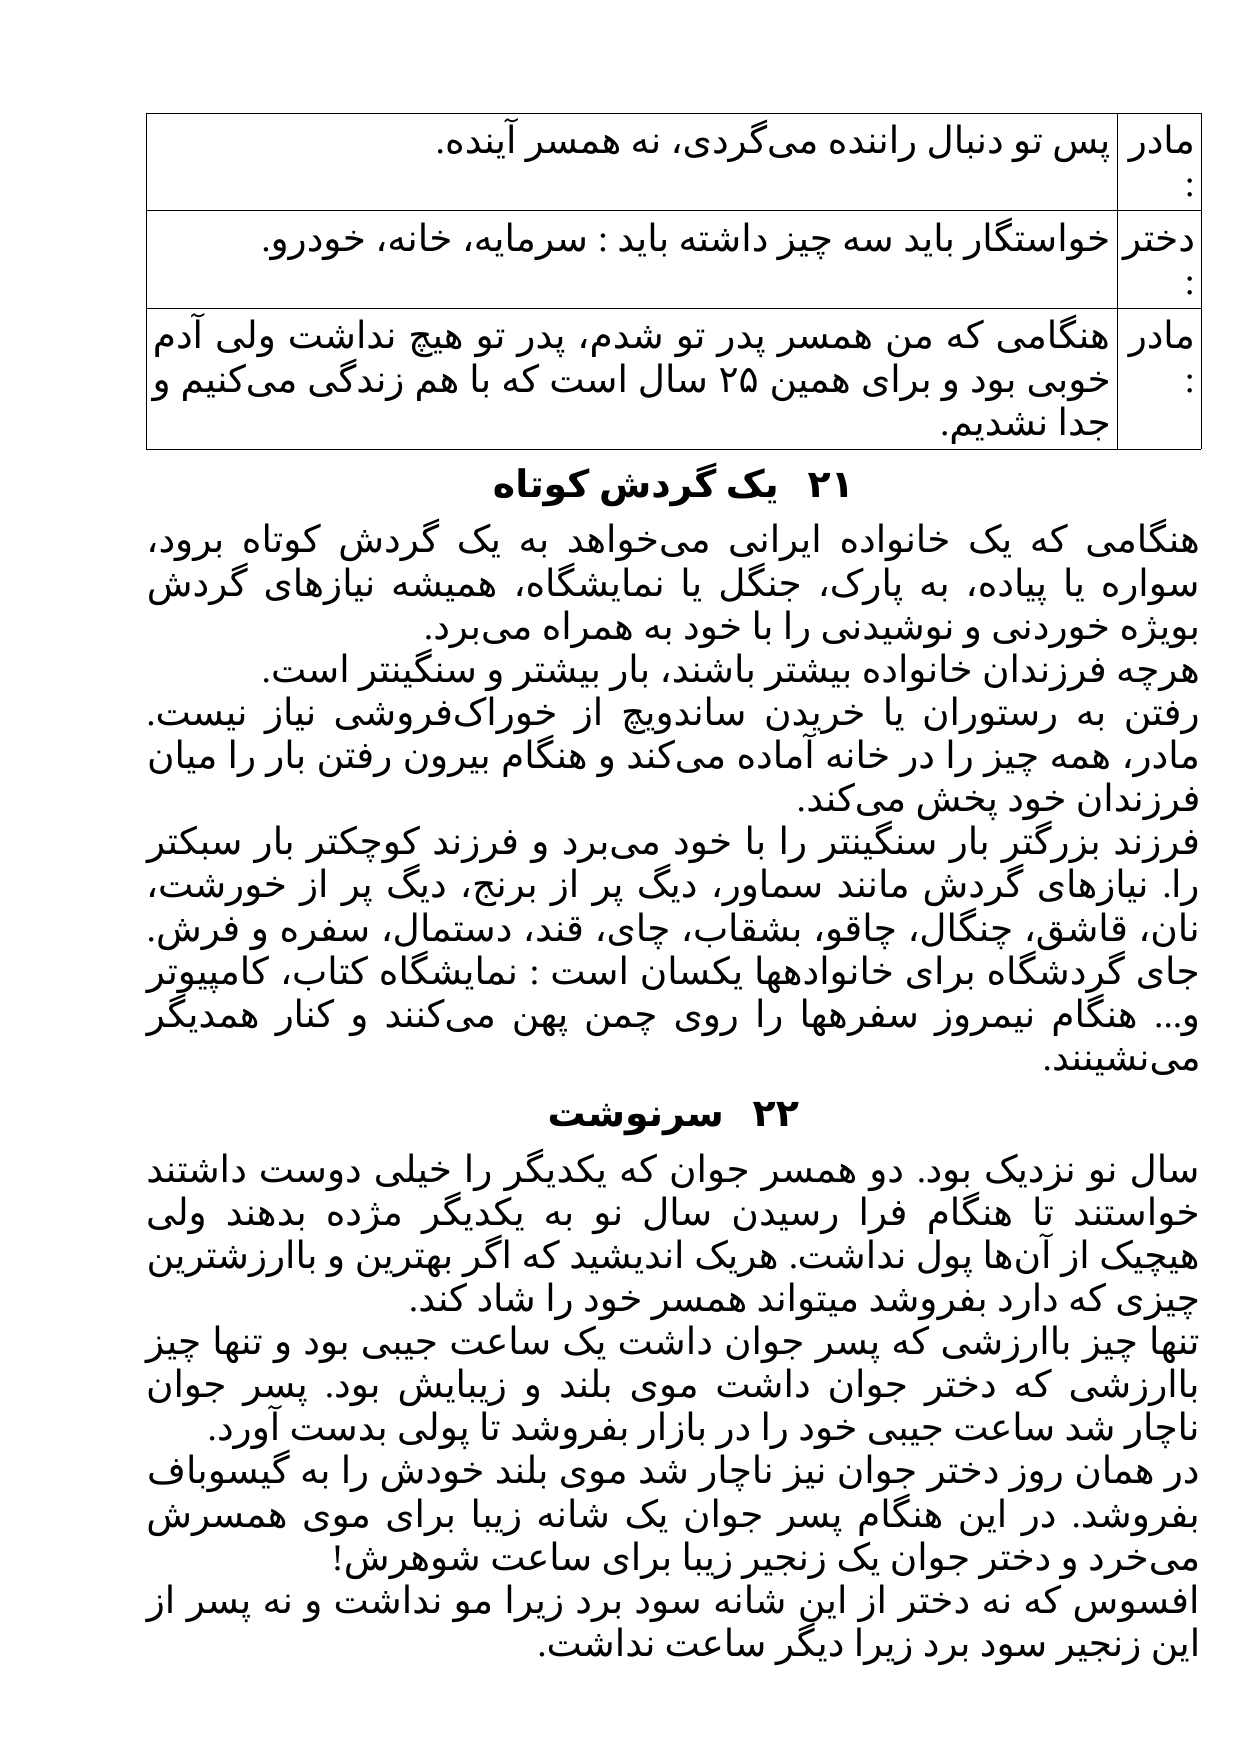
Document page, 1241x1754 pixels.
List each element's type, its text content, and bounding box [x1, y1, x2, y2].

subtitle سرنوشت [146, 1091, 1201, 1134]
table_cell هنگامی که من همسر پدر تو شدم، پدر تو هیچ نداشت ولی آدم خوبی بود و برای همین ۲۵ سال است که با هم زندگی می‌کنیم و جدا نشدیم. [147, 309, 1117, 449]
table_cell مادر: [1118, 114, 1201, 210]
table_cell پس تو دنبال راننده می‌گردی، نه همسر آینده. [147, 114, 1117, 210]
subtitle یک گردش کوتاه [146, 462, 1201, 505]
table_cell خواستگار باید سه چیز داشته باید : سرمایه، خانه، خودرو. [147, 211, 1117, 308]
text تنها چیز باارزشی که پسر جوان داشت یک ساعت جیبی بود و تنها چیز باارزشی که دختر جوان داشت موی بلند و زیبایش بود. پسر جوان ناچار شد ساعت جیبی خود را در بازار بفروشد تا پولی بدست آورد. [146, 1319, 1201, 1449]
text فرزند بزرگتر بار سنگینتر را با خود می‌برد و فرزند کوچکتر بار سبکتر را. نیازهای گردش مانند سماور، دیگ پر از برنج، دیگ پر از خورشت، نان، قاشق، چنگال، چاقو، بشقاب، چای، قند، دستمال، سفره و فرش. جای گردشگاه برای خانوادهها یکسان است : نمایشگاه کتاب، کامپیوتر و... هنگام نیمروز سفرهها را روی چمن پهن می‌کنند و کنار همدیگر می‌نشینند. [146, 820, 1201, 1078]
text سال نو نزدیک بود. دو همسر جوان که یکدیگر را خیلی دوست داشتند خواستند تا هنگام فرا رسیدن سال نو به یکدیگر مژده بدهند ولی هیچیک از آن‌ها پول نداشت. هریک اندیشید که اگر بهترین و باارزشترین چیزی که دارد بفروشد میتواند همسر خود را شاد کند. [146, 1147, 1201, 1319]
text در همان روز دختر جوان نیز ناچار شد موی بلند خودش را به گیسوباف بفروشد. در این هنگام پسر جوان یک شانه زیبا برای موی همسرش می‌خرد و دختر جوان یک زنجیر زیبا برای ساعت شوهرش! [146, 1449, 1201, 1578]
text رفتن به رستوران یا خریدن ساندویچ از خوراک‌فروشی نیاز نیست. مادر، همه چیز را در خانه آماده می‌کند و هنگام بیرون رفتن بار را میان فرزندان خود پخش می‌کند. [146, 690, 1201, 820]
table_cell دختر: [1118, 211, 1201, 308]
text هرچه فرزندان خانواده بیشتر باشند، بار بیشتر و سنگینتر است. [146, 647, 1201, 690]
text هنگامی که یک خانواده ایرانی می‌خواهد به یک گردش کوتاه برود، سواره یا پیاده، به پارک، جنگل یا نمایشگاه، همیشه نیازهای گردش بویژه خوردنی و نوشیدنی را با خود به همراه می‌برد. [146, 518, 1201, 647]
text افسوس که نه دختر از این شانه سود برد زیرا مو نداشت و نه پسر از این زنجیر سود برد زیرا دیگر ساعت نداشت. [146, 1578, 1201, 1664]
table_cell مادر: [1118, 309, 1201, 449]
